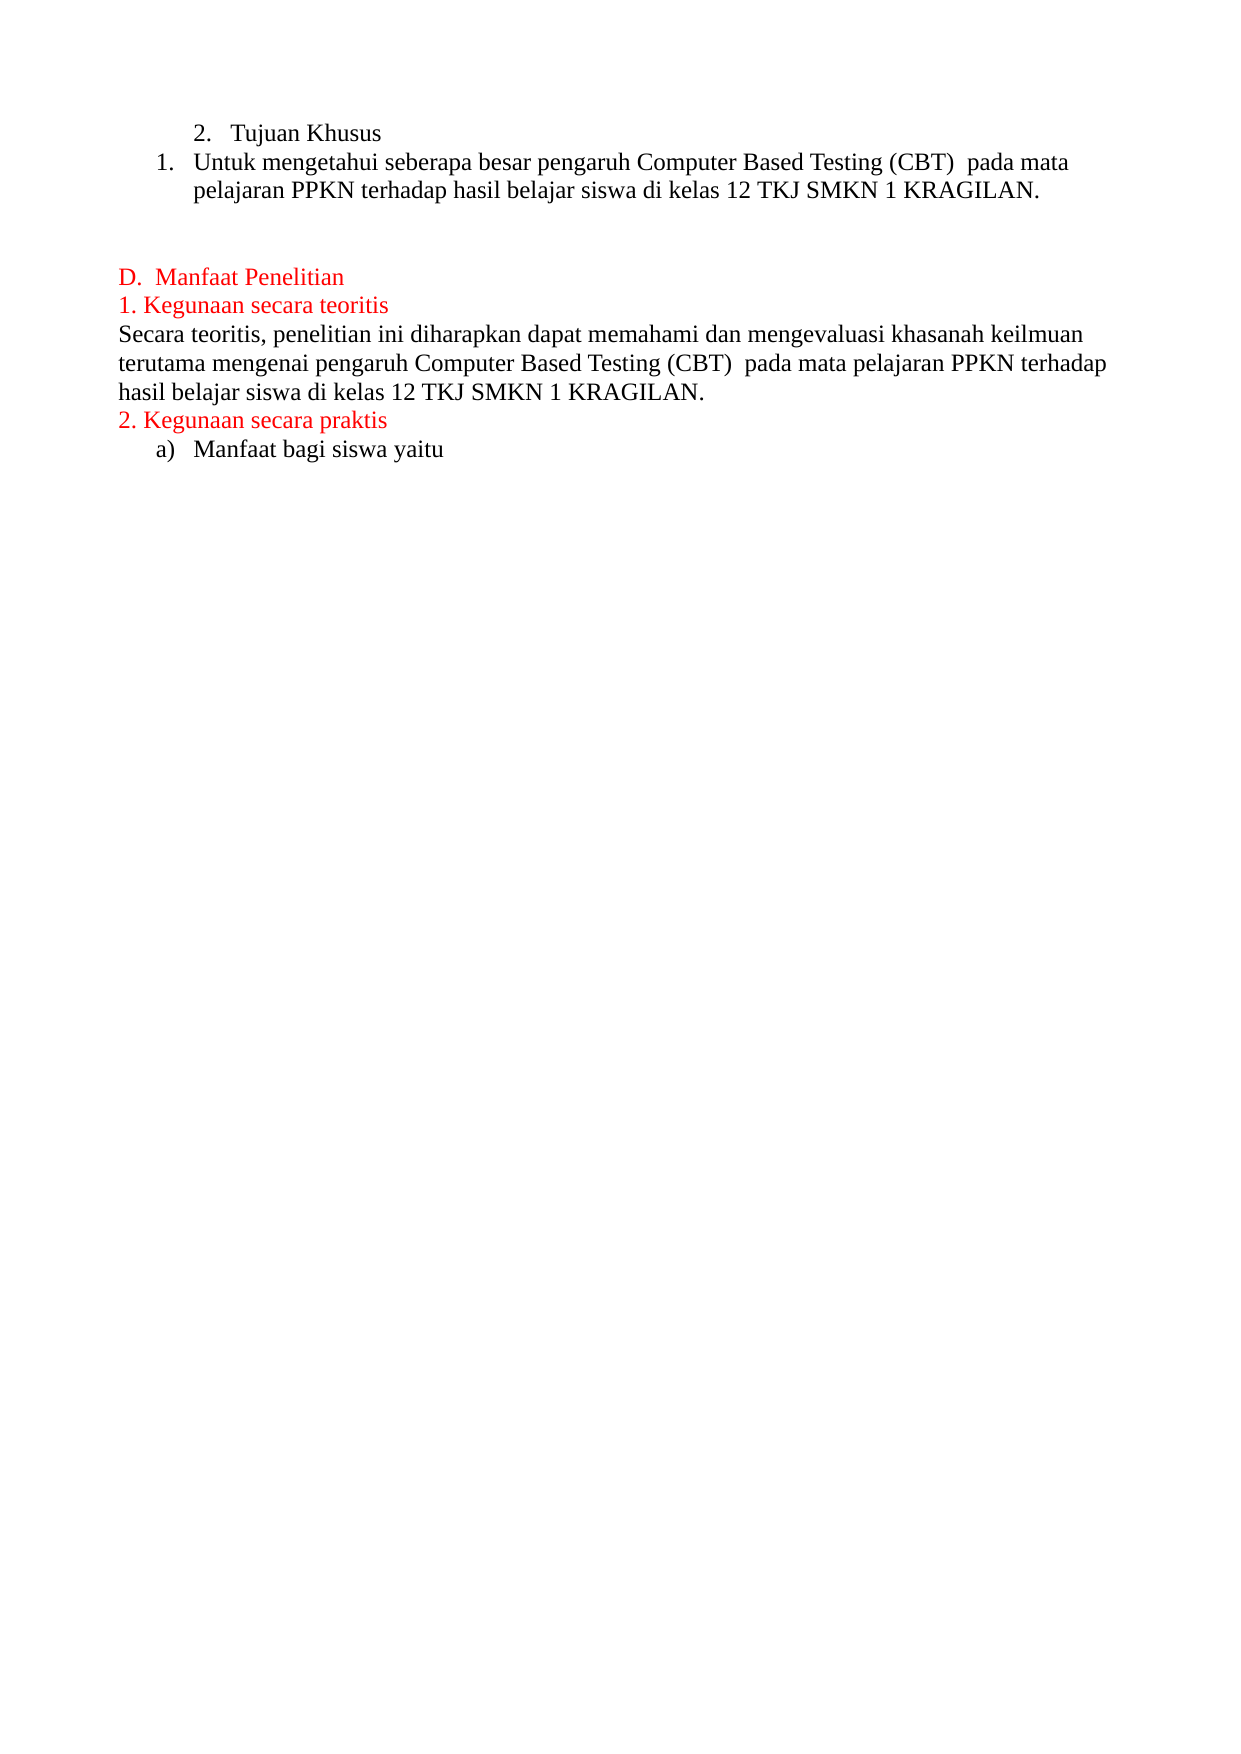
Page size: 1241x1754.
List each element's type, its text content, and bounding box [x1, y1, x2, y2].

list Untuk mengetahui seberapa besar pengaruh Computer Based Testing (CBT) pada mata pelajaran PPKN terhadap hasil belajar siswa di kelas 12 TKJ SMKN 1 KRAGILAN. [156, 147, 1122, 204]
text 1. Kegunaan secara teoritis [118, 291, 1122, 319]
list 2. Tujuan Khusus [156, 118, 1122, 147]
list Manfaat bagi siswa yaitu [156, 434, 1122, 463]
text 2. Kegunaan secara praktis [118, 406, 1122, 434]
text D. Manfaat Penelitian [118, 262, 1122, 291]
text Secara teoritis, penelitian ini diharapkan dapat memahami dan mengevaluasi khasanah keilmuan terutama mengenai pengaruh Computer Based Testing (CBT) pada mata pelajaran PPKN terhadap hasil belajar siswa di kelas 12 TKJ SMKN 1 KRAGILAN. [118, 319, 1122, 406]
